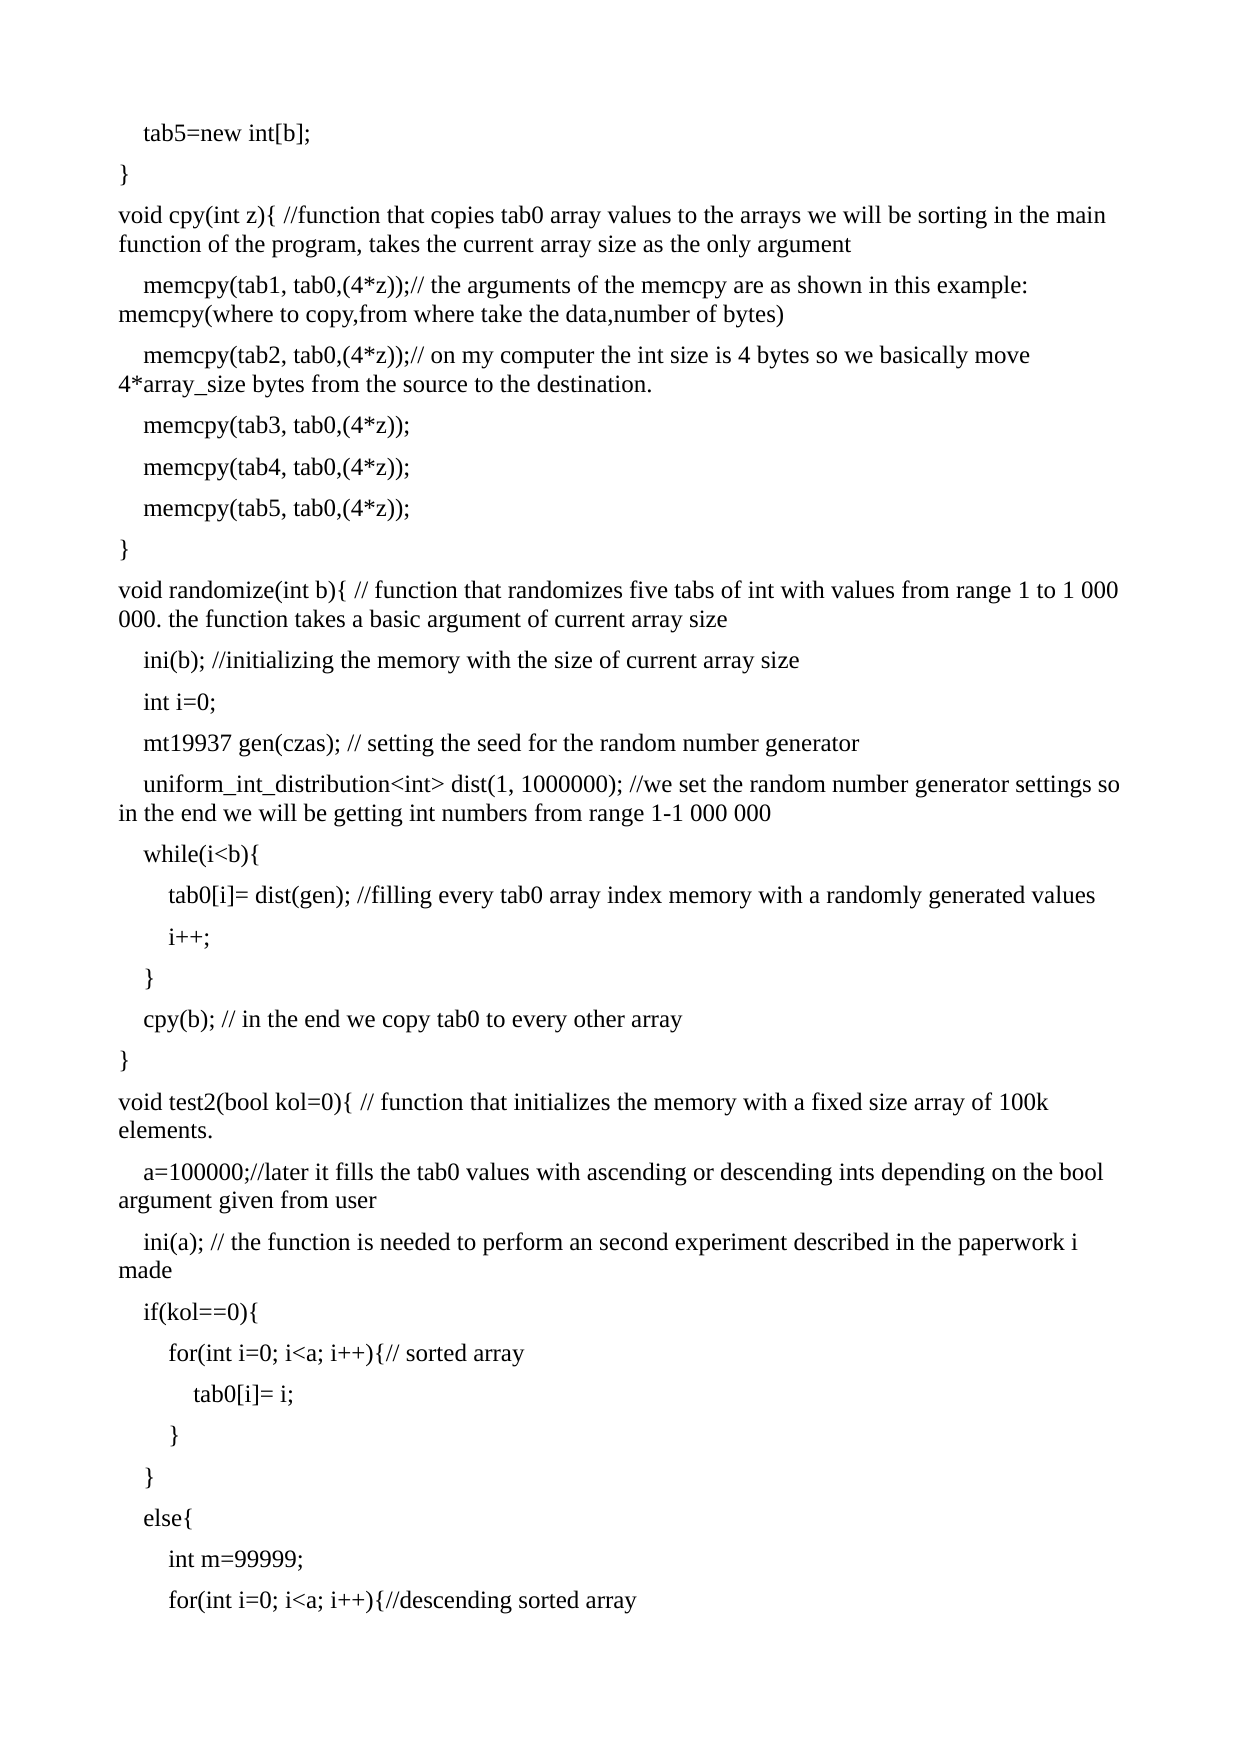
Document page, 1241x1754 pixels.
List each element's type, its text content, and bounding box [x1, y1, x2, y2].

text tab5=new int[b]; [118, 118, 1122, 147]
text void test2(bool kol=0){ // function that initializes the memory with a fixed size array of 100k elements. [118, 1087, 1122, 1144]
text memcpy(tab5, tab0,(4*z)); [118, 493, 1122, 522]
text else{ [118, 1503, 1122, 1532]
text tab0[i]= i; [118, 1379, 1122, 1408]
text memcpy(tab3, tab0,(4*z)); [118, 411, 1122, 439]
text memcpy(tab1, tab0,(4*z));// the arguments of the memcpy are as shown in this example: memcpy(where to copy,from where take the data,number of bytes) [118, 271, 1122, 328]
text } [118, 159, 1122, 188]
text memcpy(tab2, tab0,(4*z));// on my computer the int size is 4 bytes so we basically move 4*array_size bytes from the source to the destination. [118, 341, 1122, 398]
text } [118, 963, 1122, 992]
text for(int i=0; i<a; i++){//descending sorted array [118, 1586, 1122, 1614]
text i++; [118, 922, 1122, 951]
text void cpy(int z){ //function that copies tab0 array values to the arrays we will be sorting in the main function of the program, takes the current array size as the only argument [118, 201, 1122, 258]
text for(int i=0; i<a; i++){// sorted array [118, 1338, 1122, 1367]
text } [118, 1421, 1122, 1449]
text if(kol==0){ [118, 1297, 1122, 1326]
text uniform_int_distribution<int> dist(1, 1000000); //we set the random number generator settings so in the end we will be getting int numbers from range 1-1 000 000 [118, 769, 1122, 827]
text memcpy(tab4, tab0,(4*z)); [118, 452, 1122, 481]
text a=100000;//later it fills the tab0 values with ascending or descending ints depending on the bool argument given from user [118, 1157, 1122, 1214]
text tab0[i]= dist(gen); //filling every tab0 array index memory with a randomly generated values [118, 881, 1122, 909]
text while(i<b){ [118, 839, 1122, 868]
text int m=99999; [118, 1544, 1122, 1573]
text } [118, 1046, 1122, 1074]
text } [118, 1462, 1122, 1491]
text int i=0; [118, 687, 1122, 716]
text void randomize(int b){ // function that randomizes five tabs of int with values from range 1 to 1 000 000. the function takes a basic argument of current array size [118, 576, 1122, 633]
text ini(b); //initializing the memory with the size of current array size [118, 646, 1122, 674]
text } [118, 534, 1122, 563]
text mt19937 gen(czas); // setting the seed for the random number generator [118, 728, 1122, 757]
text ini(a); // the function is needed to perform an second experiment described in the paperwork i made [118, 1227, 1122, 1284]
text cpy(b); // in the end we copy tab0 to every other array [118, 1004, 1122, 1033]
